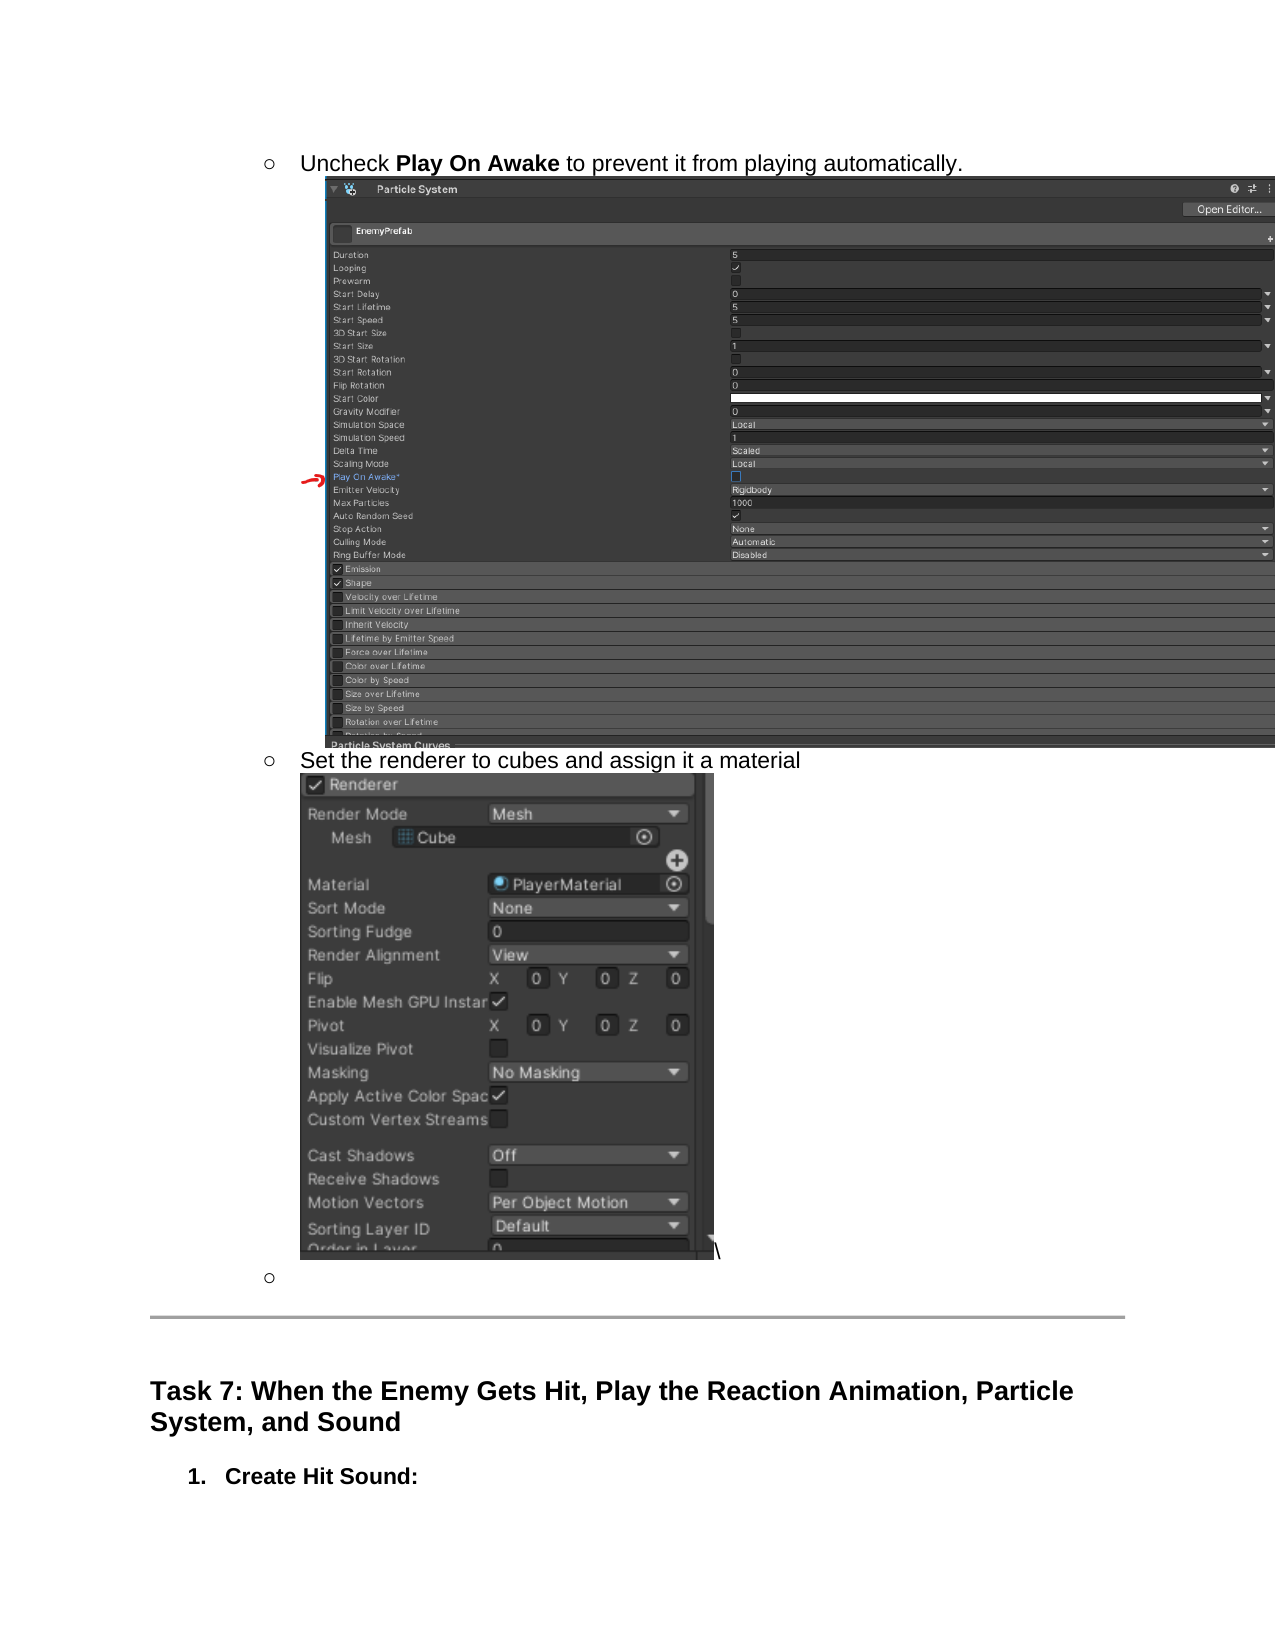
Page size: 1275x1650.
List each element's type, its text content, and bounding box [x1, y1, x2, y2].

list Create Hit Sound: [187, 1463, 1125, 1489]
picture [300, 773, 714, 1260]
list Set the renderer to cubes and assign it a material \ [262, 747, 1125, 1264]
subtitle Task 7: When the Enemy Gets Hit, Play the Reaction Animation, Particle System, and Sound [150, 1375, 1125, 1438]
list Uncheck Play On Awake to prevent it from playing automatically. [262, 150, 1125, 747]
picture [300, 176, 1275, 748]
